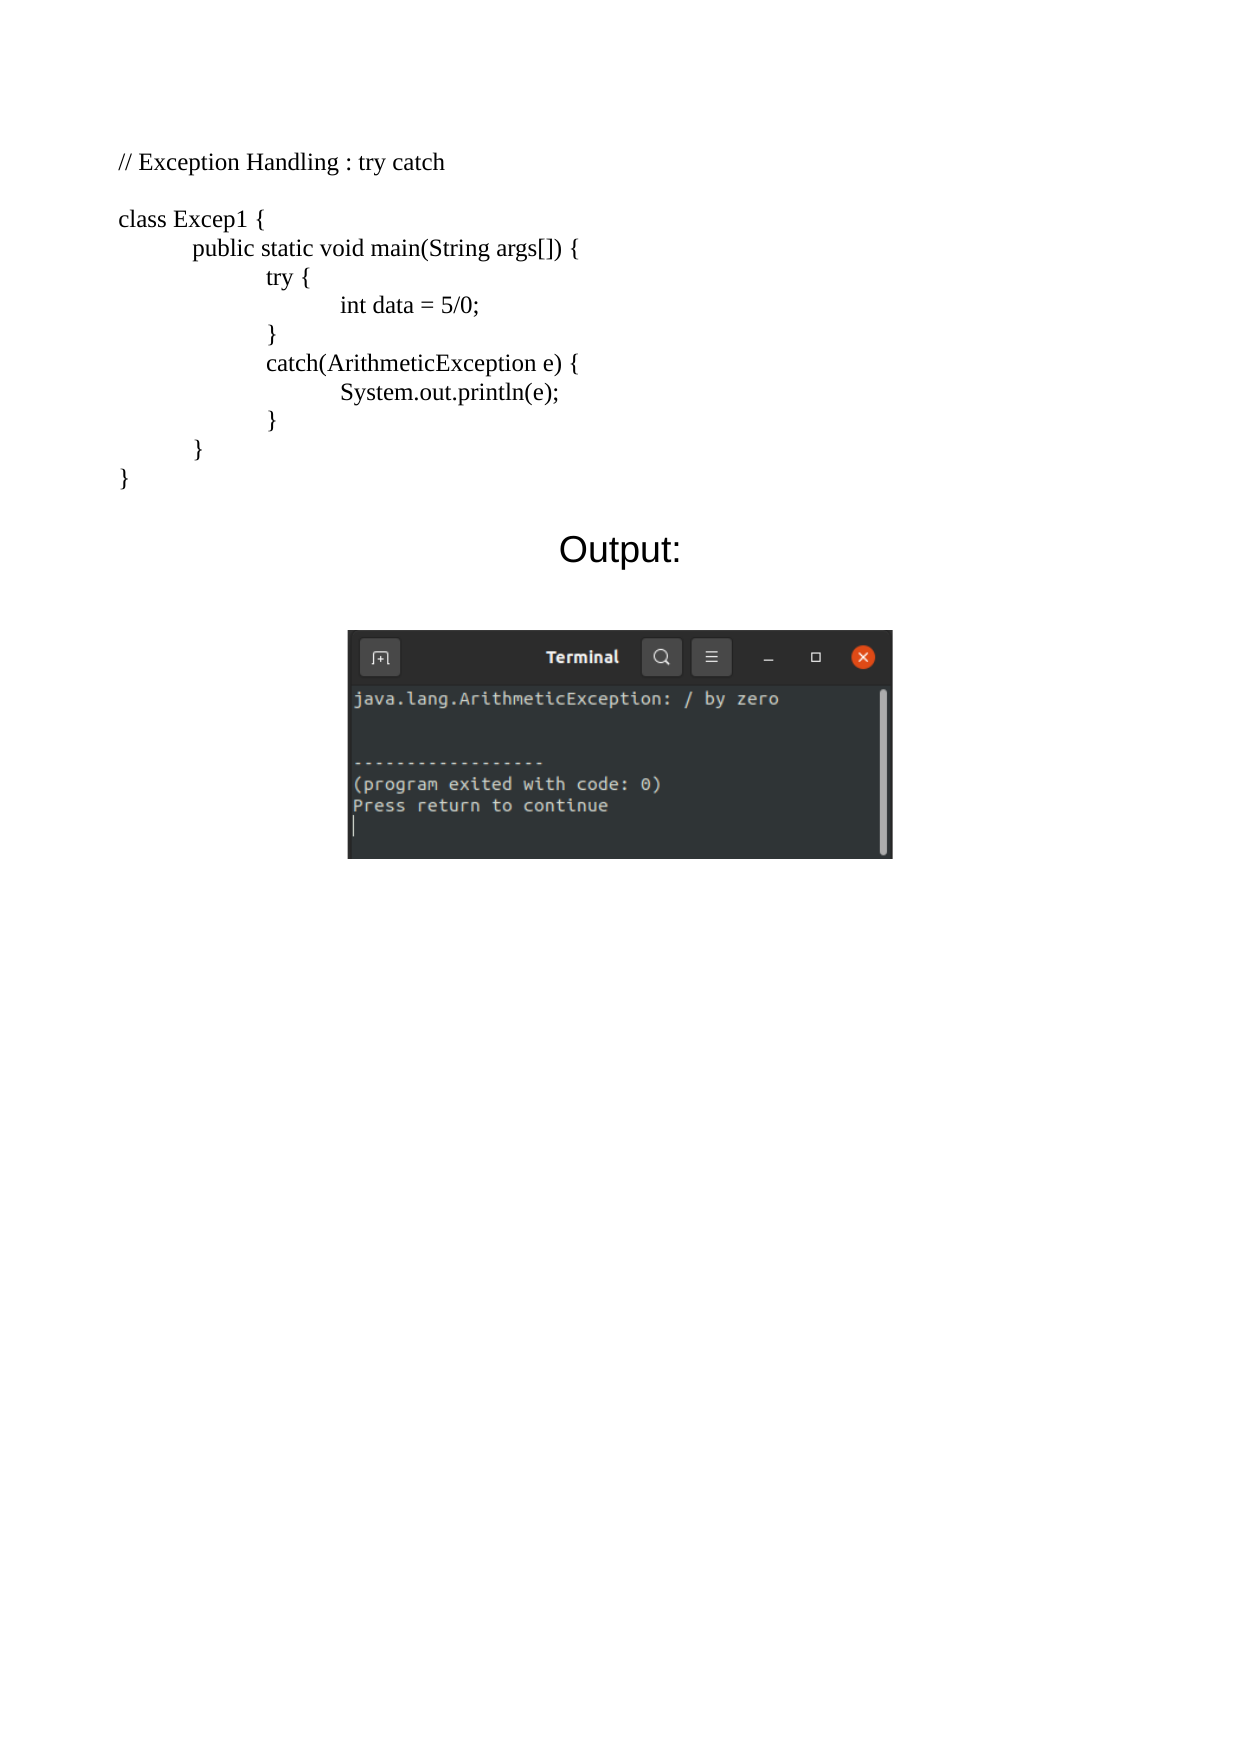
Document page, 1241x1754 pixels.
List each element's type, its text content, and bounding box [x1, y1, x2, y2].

text catch(ArithmeticException e) { [118, 348, 1122, 377]
text } [118, 463, 1122, 492]
text int data = 5/0; [118, 291, 1122, 319]
text } [118, 319, 1122, 348]
text // Exception Handling : try catch [118, 147, 1122, 176]
picture [347, 630, 893, 859]
text public static void main(String args[]) { [118, 233, 1122, 262]
text try { [118, 262, 1122, 291]
text System.out.println(e); [118, 377, 1122, 406]
text class Excep1 { [118, 204, 1122, 233]
text } [118, 434, 1122, 463]
text } [118, 406, 1122, 434]
subtitle Output: [118, 527, 1122, 570]
